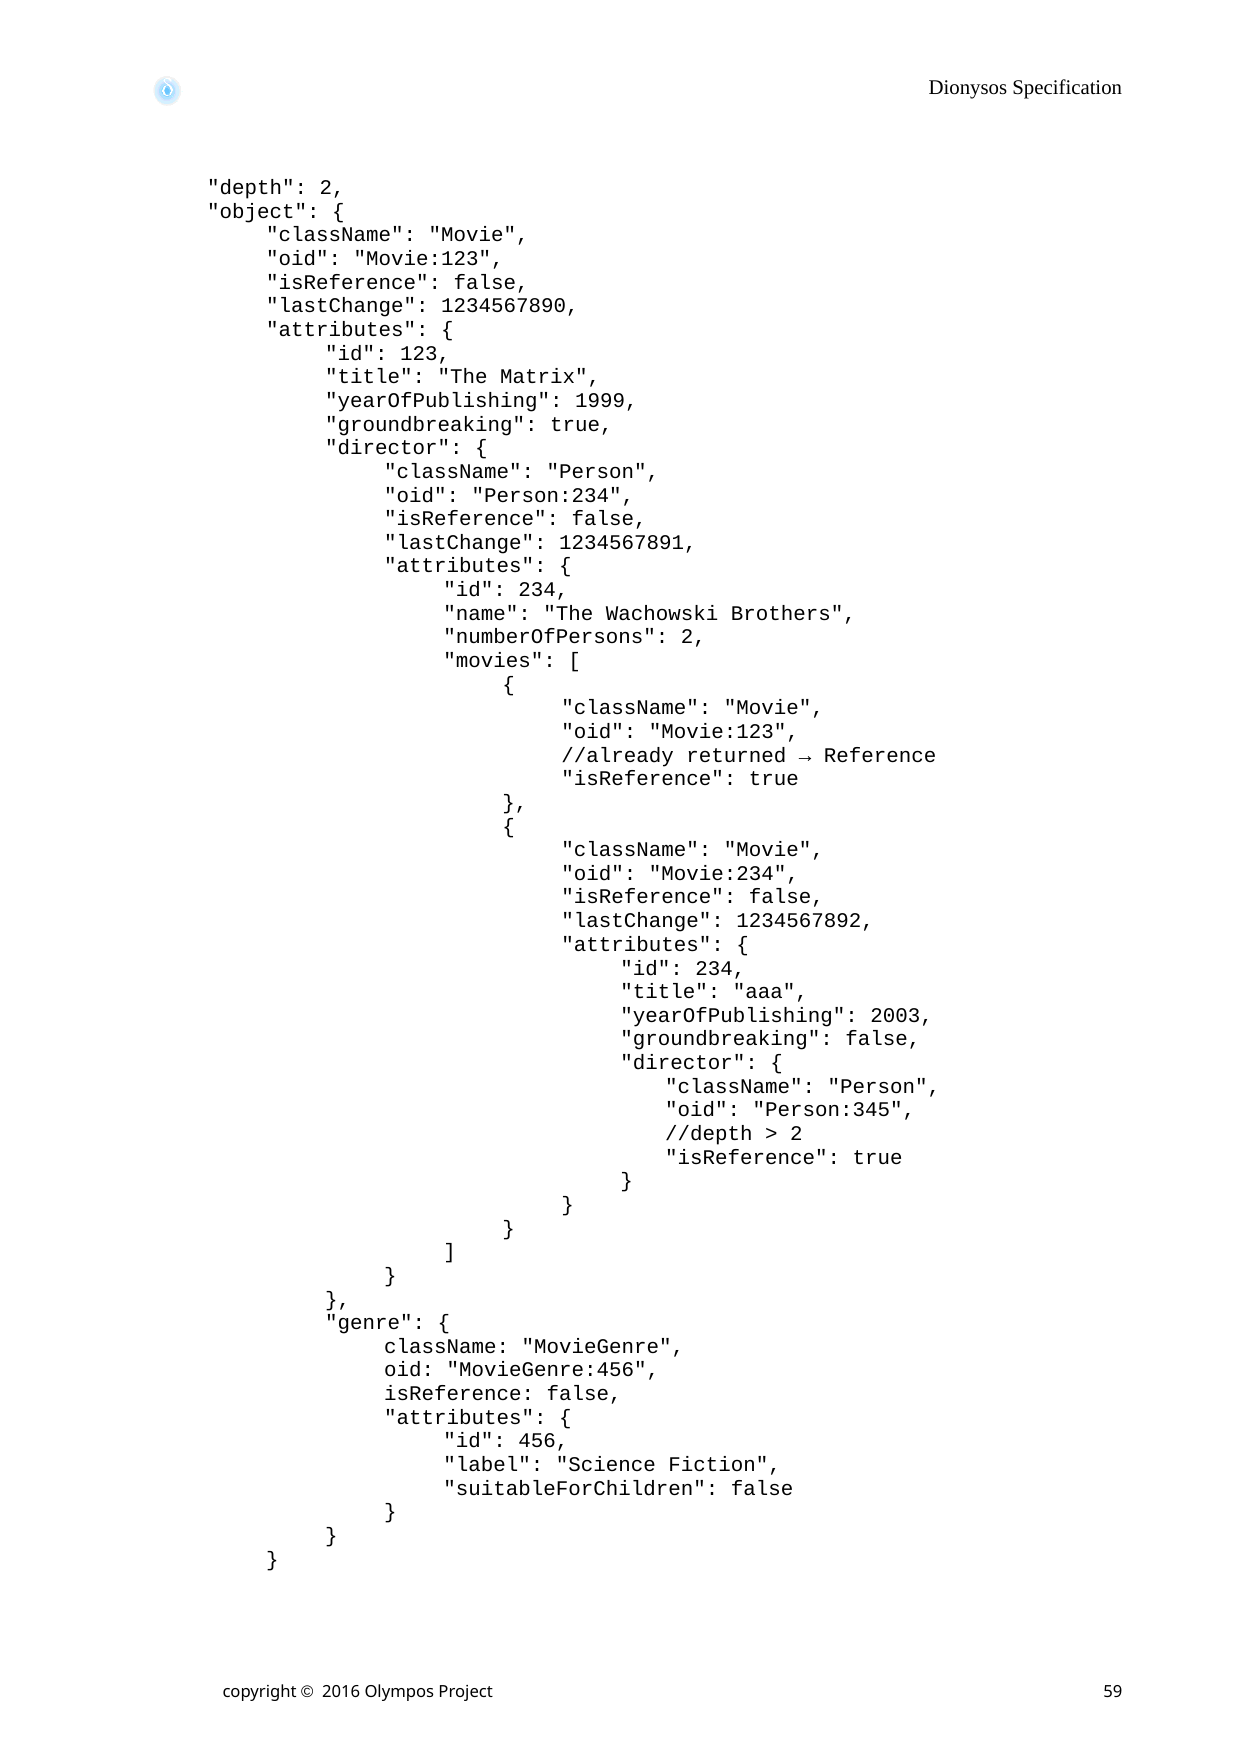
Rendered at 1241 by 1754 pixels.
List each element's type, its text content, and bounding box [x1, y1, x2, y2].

text } [148, 1501, 1122, 1525]
text "movies": [ [148, 650, 1122, 674]
text "director": { [148, 1052, 1122, 1076]
text "lastChange": 1234567890, [148, 295, 1122, 319]
text ] [148, 1241, 1122, 1265]
text "className": "Person", [148, 1076, 1122, 1099]
text isReference: false, [148, 1383, 1122, 1407]
text "id": 456, [148, 1430, 1122, 1454]
text "attributes": { [148, 934, 1122, 957]
text "yearOfPublishing": 1999, [148, 390, 1122, 414]
text "isReference": false, [148, 887, 1122, 910]
text } [148, 1170, 1122, 1194]
text "label": "Science Fiction", [148, 1454, 1122, 1478]
text "oid": "Movie:123", [148, 248, 1122, 272]
text "isReference": false, [148, 508, 1122, 532]
text //depth > 2 [148, 1123, 1122, 1147]
text "oid": "Person:345", [148, 1099, 1122, 1123]
text "id": 234, [148, 957, 1122, 981]
text className: "MovieGenre", [148, 1336, 1122, 1359]
text "attributes": { [148, 556, 1122, 579]
text oid: "MovieGenre:456", [148, 1359, 1122, 1383]
text } [148, 1525, 1122, 1549]
text "groundbreaking": true, [148, 414, 1122, 437]
text "className": "Movie", [148, 697, 1122, 721]
text "groundbreaking": false, [148, 1028, 1122, 1052]
text "title": "aaa", [148, 981, 1122, 1005]
text "oid": "Movie:123", [148, 721, 1122, 745]
text "className": "Movie", [148, 839, 1122, 863]
text "isReference": false, [148, 272, 1122, 295]
text "oid": "Movie:234", [148, 863, 1122, 887]
text "isReference": true [148, 1147, 1122, 1170]
text "id": 123, [148, 343, 1122, 366]
text "suitableForChildren": false [148, 1478, 1122, 1501]
text "object": { [148, 201, 1122, 224]
text //already returned → Reference [148, 745, 1122, 768]
picture [152, 75, 184, 106]
text } [148, 1194, 1122, 1218]
text "oid": "Person:234", [148, 484, 1122, 508]
text "className": "Movie", [148, 224, 1122, 248]
text "id": 234, [148, 579, 1122, 603]
text "className": "Person", [148, 461, 1122, 484]
text { [148, 816, 1122, 839]
text } [148, 1549, 1122, 1572]
text "lastChange": 1234567891, [148, 532, 1122, 556]
text "depth": 2, [148, 177, 1122, 201]
text } [148, 1218, 1122, 1241]
text { [148, 674, 1122, 697]
text "attributes": { [148, 1407, 1122, 1430]
text "genre": { [148, 1312, 1122, 1336]
text "lastChange": 1234567892, [148, 910, 1122, 934]
text }, [148, 792, 1122, 816]
text "attributes": { [148, 319, 1122, 343]
text "numberOfPersons": 2, [148, 626, 1122, 650]
text "yearOfPublishing": 2003, [148, 1005, 1122, 1028]
text "name": "The Wachowski Brothers", [148, 603, 1122, 626]
text "director": { [148, 437, 1122, 461]
text "title": "The Matrix", [148, 366, 1122, 390]
text "isReference": true [148, 768, 1122, 792]
text } [148, 1265, 1122, 1288]
text }, [148, 1288, 1122, 1312]
